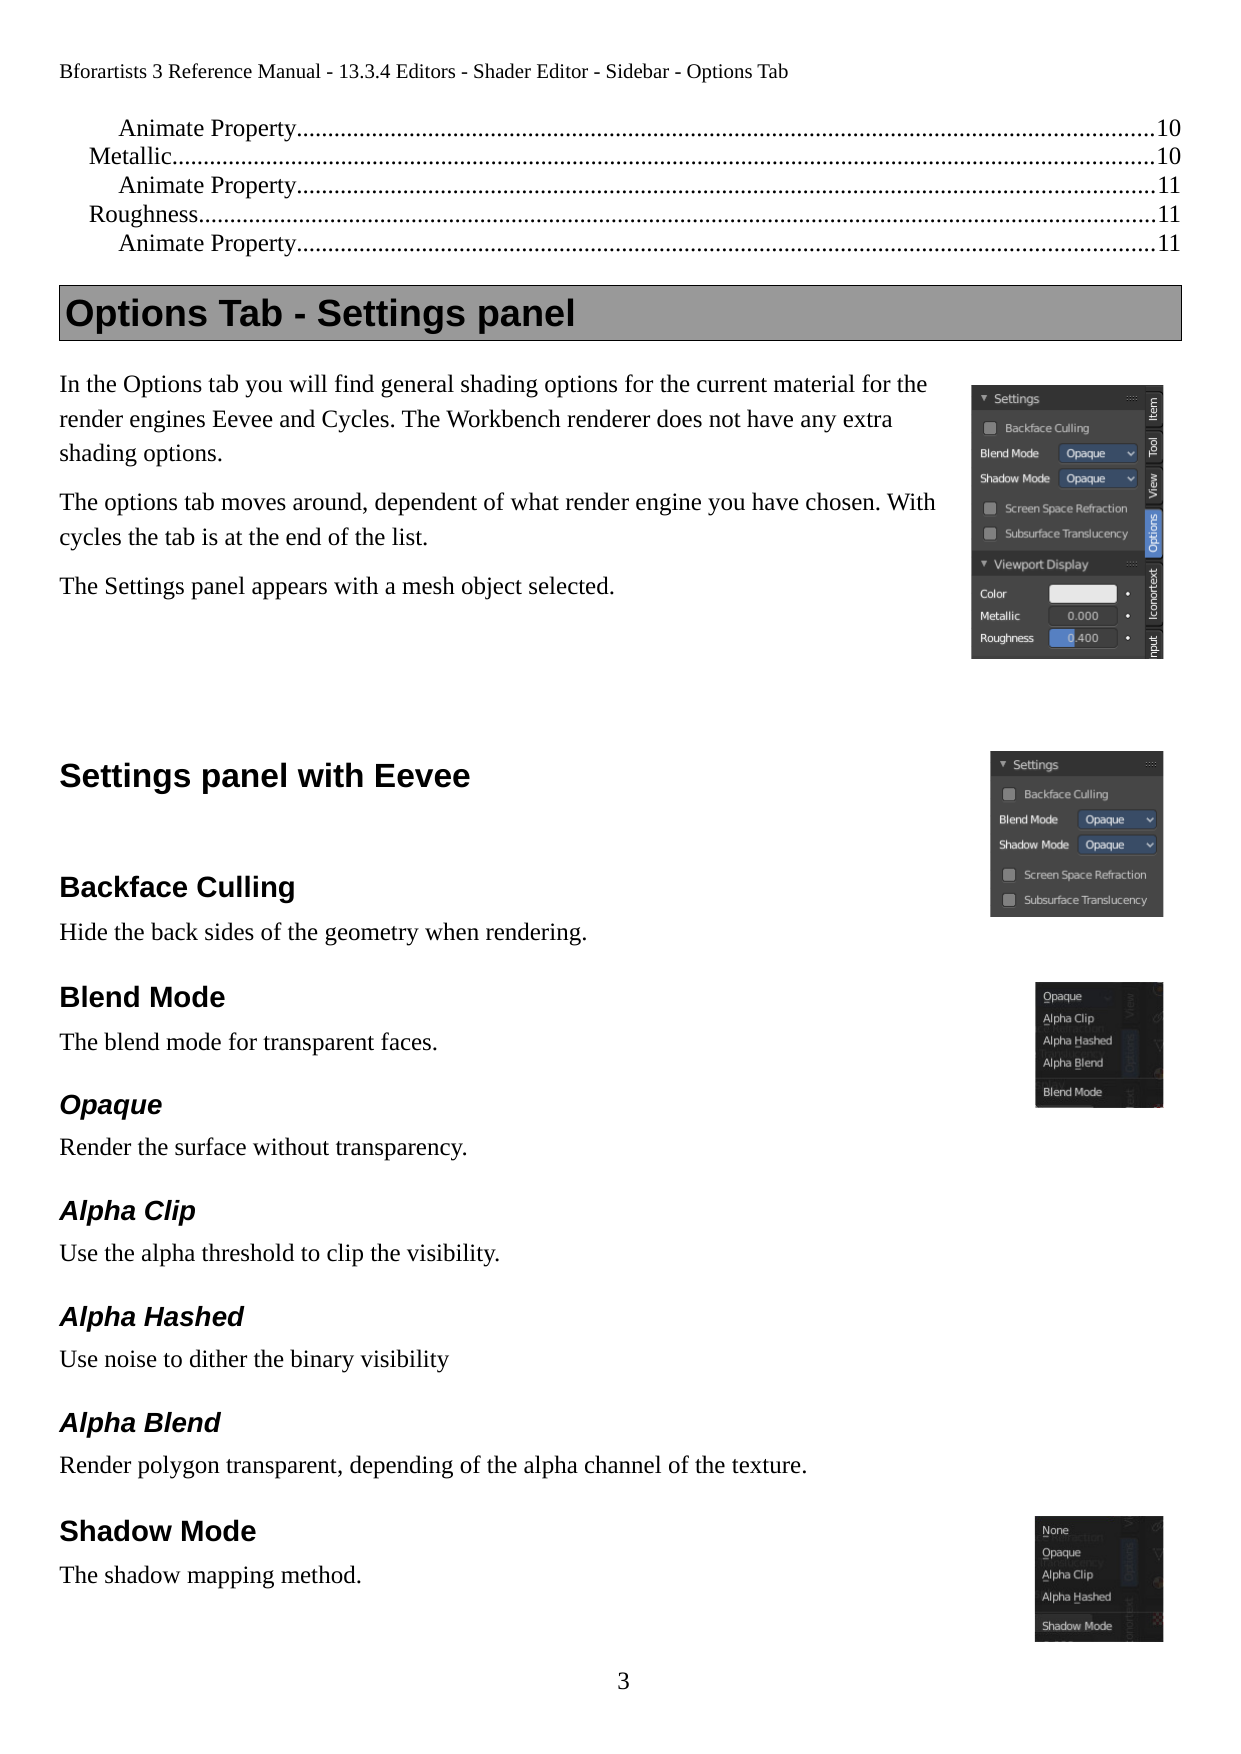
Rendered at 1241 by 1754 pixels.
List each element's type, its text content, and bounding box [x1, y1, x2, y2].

subtitle Blend Mode [59, 980, 1181, 1014]
text The options tab moves around, dependent of what render engine you have chosen. With cycles the tab is at the end of the list. [59, 487, 971, 550]
picture [971, 385, 1164, 659]
text Use noise to dither the binary visibility [59, 1344, 1181, 1373]
subtitle Settings panel with Eevee [59, 756, 990, 794]
picture [990, 751, 1164, 917]
text Hide the back sides of the geometry when rendering. [59, 917, 1181, 945]
text In the Options tab you will find general shading options for the current material for the render engines Eevee and Cycles. The Workbench renderer does not have any extra shading options. [59, 369, 1181, 467]
text The shadow mapping method. [59, 1560, 1034, 1589]
subtitle Alpha Clip [59, 1194, 1181, 1226]
subtitle Opaque [59, 1088, 1181, 1120]
text Render polygon transparent, depending of the alpha channel of the texture. [59, 1450, 1181, 1479]
subtitle Backface Culling [59, 870, 990, 904]
text Use the alpha threshold to clip the visibility. [59, 1238, 1181, 1267]
table_header Options Tab - Settings panel [60, 286, 1181, 340]
text Roughness 11 [88, 199, 1181, 228]
text Animate Property 11 [118, 228, 1181, 256]
text Render the surface without transparency. [59, 1132, 1181, 1161]
text The blend mode for transparent faces. [59, 1027, 1035, 1055]
picture [1035, 982, 1164, 1108]
picture [1034, 1516, 1164, 1642]
subtitle [1164, 756, 1181, 794]
text Metallic 10 [88, 141, 1181, 170]
subtitle Alpha Hashed [59, 1300, 1181, 1332]
subtitle [1164, 870, 1181, 904]
subtitle Shadow Mode [59, 1514, 1181, 1548]
text The Settings panel appears with a mesh object selected. [59, 571, 971, 599]
text Animate Property 10 [118, 113, 1181, 141]
subtitle Alpha Blend [59, 1406, 1181, 1438]
text Animate Property 11 [118, 170, 1181, 199]
